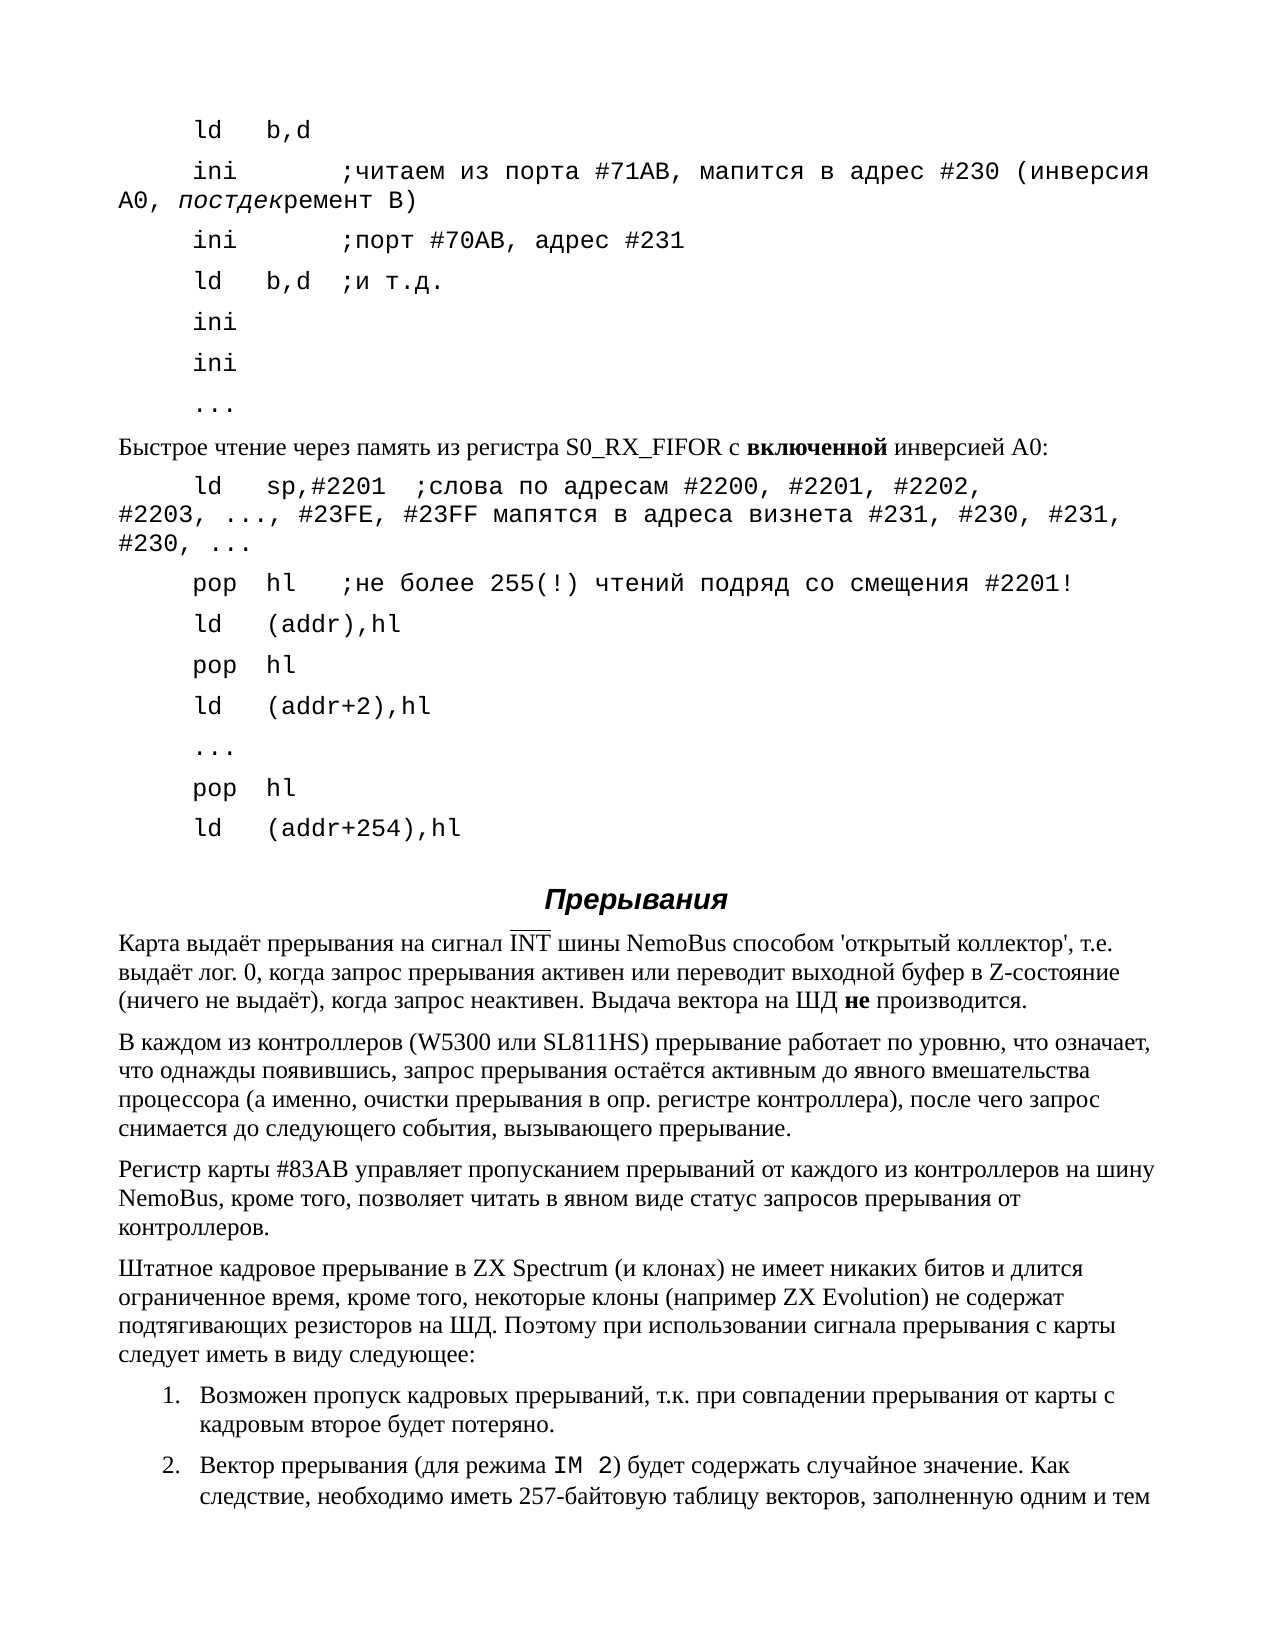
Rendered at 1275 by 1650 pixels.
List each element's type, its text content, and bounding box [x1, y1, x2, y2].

text Штатное кадровое прерывание в ZX Spectrum (и клонах) не имеет никаких битов и длится ограниченное время, кроме того, некоторые клоны (например ZX Evolution) не содержат подтягивающих резисторов на ШД. Поэтому при использовании сигнала прерывания с карты следует иметь в виду следующее: [118, 1253, 1157, 1368]
text В каждом из контроллеров (W5300 или SL811HS) прерывание работает по уровню, что означает, что однажды появившись, запрос прерывания остаётся активным до явного вмешательства процессора (а именно, очистки прерывания в опр. регистре контроллера), после чего запрос снимается до следующего события, вызывающего прерывание. [118, 1027, 1157, 1142]
text pop hl [118, 653, 1157, 681]
text pop hl ;не более 255(!) чтений подряд со смещения #2201! [118, 571, 1157, 599]
text ini ;порт #70AB, адрес #231 [118, 228, 1157, 256]
text ini [118, 310, 1157, 338]
text ... [118, 734, 1157, 763]
text ld (addr),hl [118, 612, 1157, 640]
text Быстрое чтение через память из регистра S0_RX_FIFOR с включенной инверсией A0: [118, 432, 1157, 461]
text ld (addr+2),hl [118, 693, 1157, 722]
text ini ;читаем из порта #71AB, мапится в адрес #230 (инверсия A0, постдекремент B) [118, 159, 1157, 216]
text pop hl [118, 775, 1157, 803]
list Возможен пропуск кадровых прерываний, т.к. при совпадении прерывания от карты с кадровым второе будет потеряно. [162, 1380, 1157, 1438]
text Карта выдаёт прерывания на сигнал INT шины NemoBus способом 'открытый коллектор', т.е. выдаёт лог. 0, когда запрос прерывания активен или переводит выходной буфер в Z-состояние (ничего не выдаёт), когда запрос неактивен. Выдача вектора на ШД не производится. [118, 928, 1157, 1014]
text ... [118, 391, 1157, 420]
text ld b,d ;и т.д. [118, 269, 1157, 297]
text ld (addr+254),hl [118, 816, 1157, 844]
text ld b,d [118, 118, 1157, 146]
text ini [118, 351, 1157, 379]
list Вектор прерывания (для режима IM 2) будет cодержать случайное значение. Как следствие, необходимо иметь 257-байтовую таблицу векторов, заполненную одним и тем [162, 1450, 1157, 1510]
subtitle Прерывания [118, 882, 1157, 915]
text ld sp,#2201 ;слова по адресам #2200, #2201, #2202, #2203, ..., #23FE, #23FF мапятся в адреса визнета #231, #230, #231, #230, ... [118, 473, 1157, 558]
text Регистр карты #83AB управляет пропусканием прерываний от каждого из контроллеров на шину NemoBus, кроме того, позволяет читать в явном виде статус запросов прерывания от контроллеров. [118, 1154, 1157, 1240]
